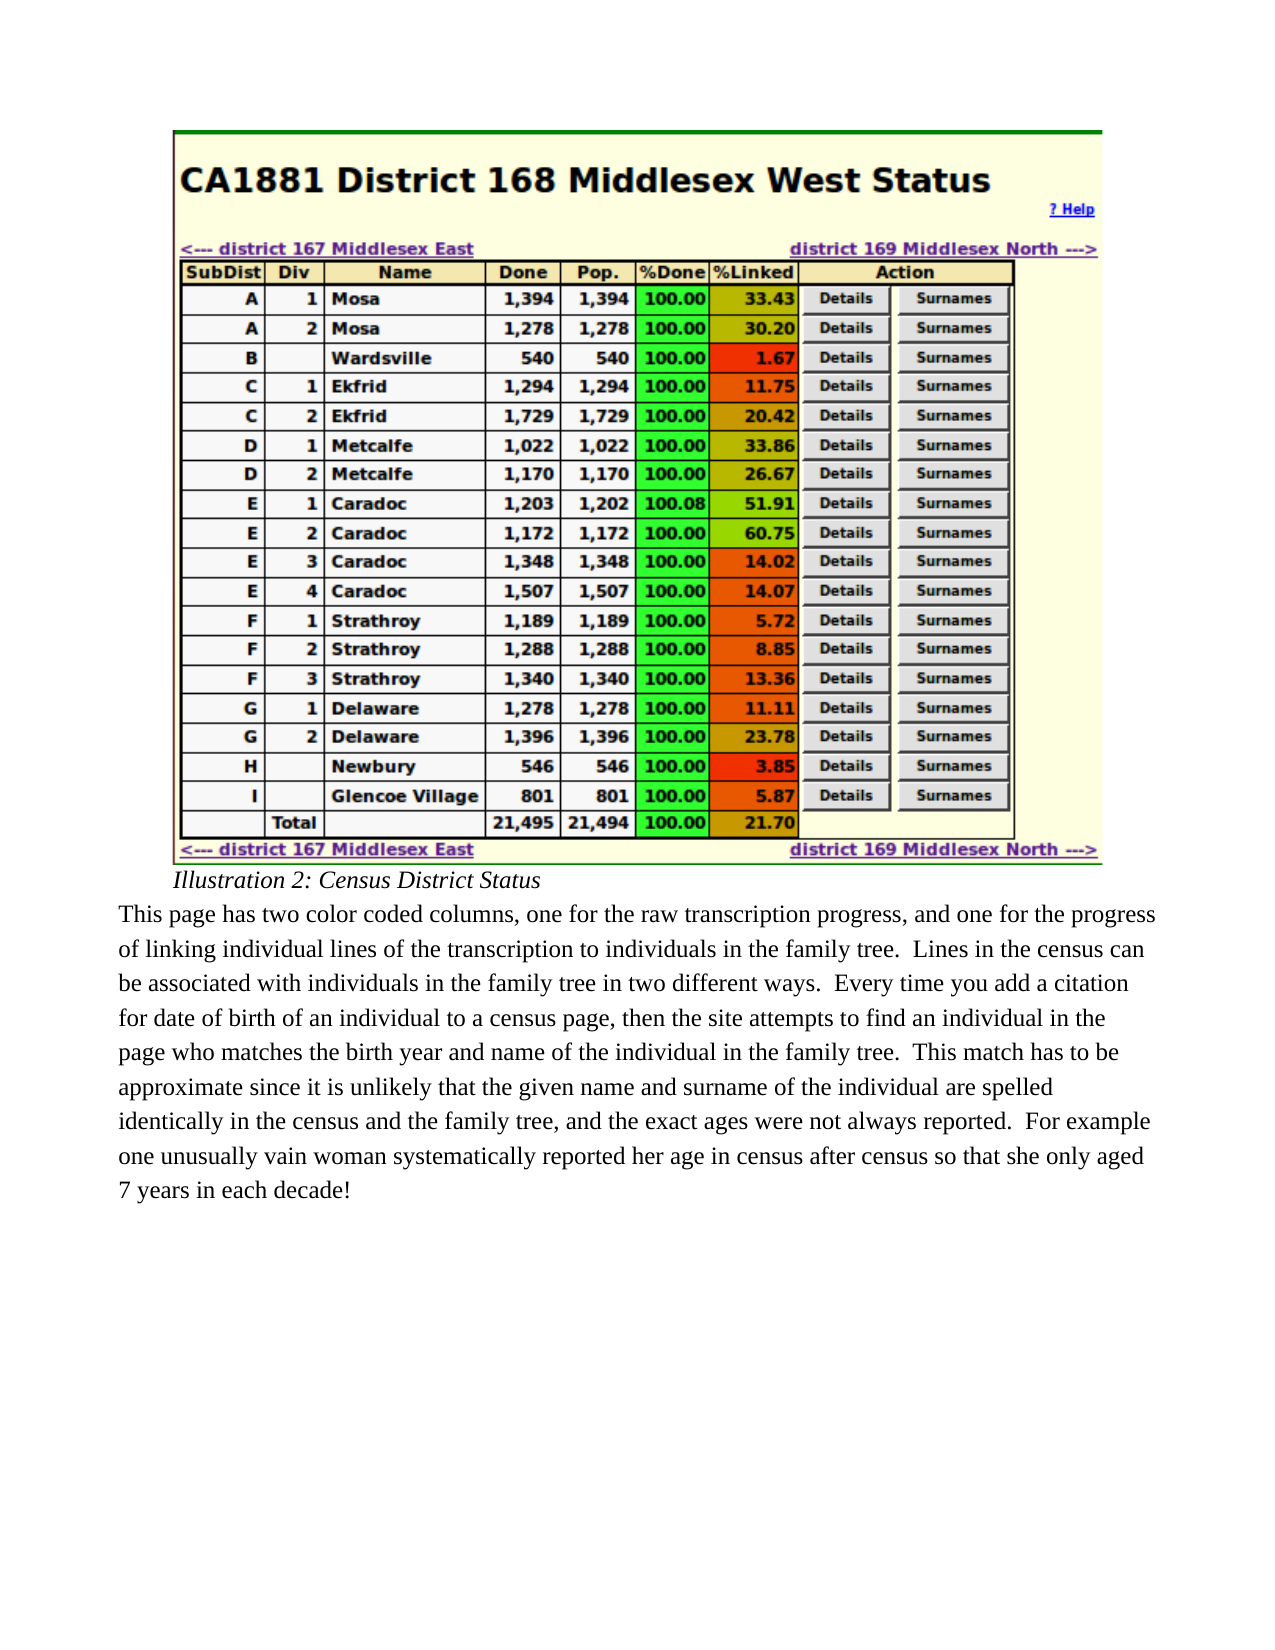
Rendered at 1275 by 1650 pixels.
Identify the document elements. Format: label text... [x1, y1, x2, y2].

text Illustration 2: Census District Status [173, 865, 1102, 894]
picture [172, 130, 1103, 865]
text This page has two color coded columns, one for the raw transcription progress, and one for the progress of linking individual lines of the transcription to individuals in the family tree. Lines in the census can be associated with individuals in the family tree in two different ways. Every time you add a citation for date of birth of an individual to a census page, then the site attempts to find an individual in the page who matches the birth year and name of the individual in the family tree. This match has to be approximate since it is unlikely that the given name and surname of the individual are spelled identically in the census and the family tree, and the exact ages were not always reported. For example one unusually vain woman systematically reported her age in census after census so that she only aged 7 years in each decade! [118, 816, 1157, 1204]
